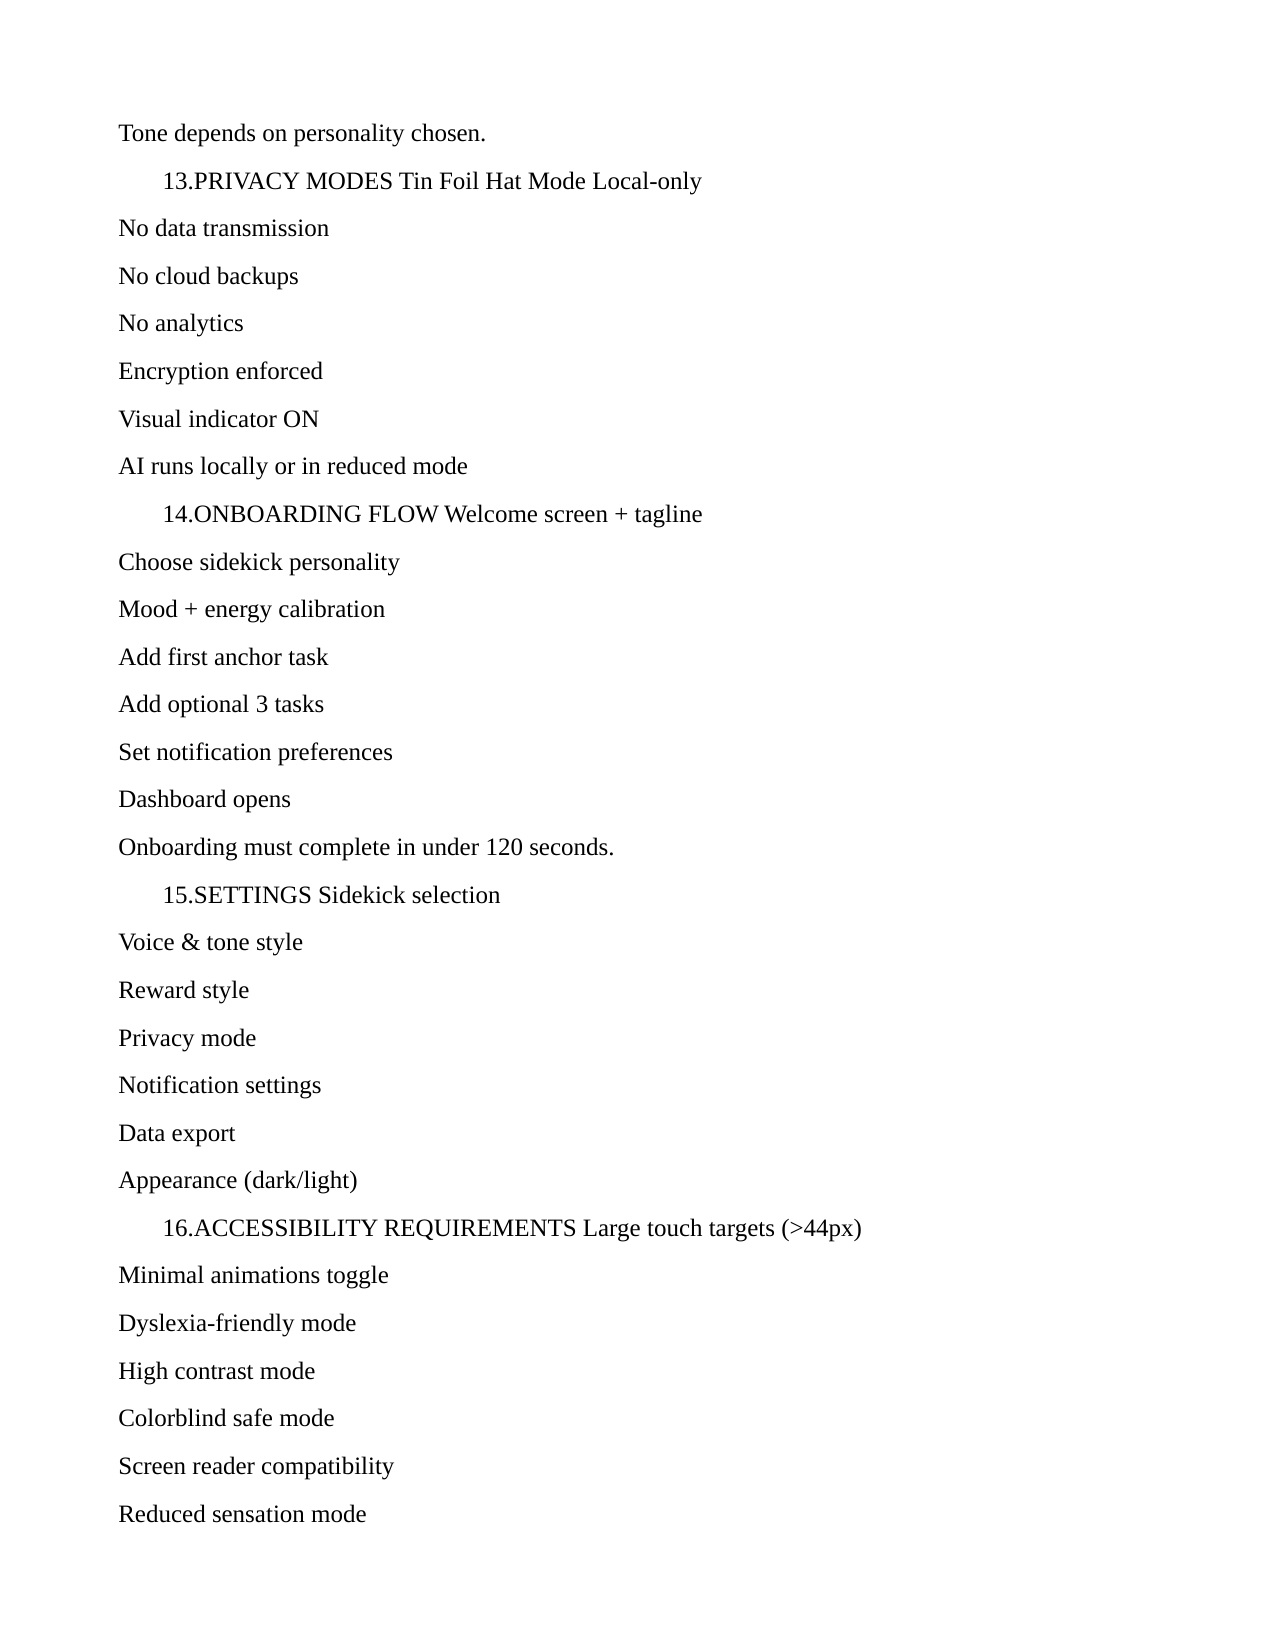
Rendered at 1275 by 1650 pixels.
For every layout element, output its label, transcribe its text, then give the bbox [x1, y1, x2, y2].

text Choose sidekick personality [118, 547, 1157, 575]
text Colorblind safe mode [118, 1403, 1157, 1432]
text Appearance (dark/light) [118, 1165, 1157, 1194]
text Privacy mode [118, 1023, 1157, 1051]
text Dyslexia-friendly mode [118, 1308, 1157, 1337]
text No data transmission [118, 213, 1157, 242]
text AI runs locally or in reduced mode [118, 451, 1157, 480]
text High contrast mode [118, 1356, 1157, 1384]
text Mood + energy calibration [118, 594, 1157, 623]
list PRIVACY MODES Tin Foil Hat Mode Local-only [162, 166, 1157, 194]
text No analytics [118, 308, 1157, 337]
text Tone depends on personality chosen. [118, 118, 1157, 147]
text Add first anchor task [118, 642, 1157, 671]
text Minimal animations toggle [118, 1261, 1157, 1289]
list SETTINGS Sidekick selection [162, 880, 1157, 908]
text Encryption enforced [118, 356, 1157, 385]
text Set notification preferences [118, 737, 1157, 766]
text Data export [118, 1118, 1157, 1147]
list ACCESSIBILITY REQUIREMENTS Large touch targets (>44px) [162, 1213, 1157, 1242]
text Dashboard opens [118, 784, 1157, 813]
text Onboarding must complete in under 120 seconds. [118, 832, 1157, 861]
text Voice & tone style [118, 927, 1157, 956]
text Reward style [118, 975, 1157, 1004]
text Add optional 3 tasks [118, 689, 1157, 718]
text No cloud backups [118, 261, 1157, 290]
list ONBOARDING FLOW Welcome screen + tagline [162, 499, 1157, 528]
text Screen reader compatibility [118, 1451, 1157, 1480]
text Reduced sensation mode [118, 1499, 1157, 1527]
text Notification settings [118, 1070, 1157, 1099]
text Visual indicator ON [118, 404, 1157, 432]
